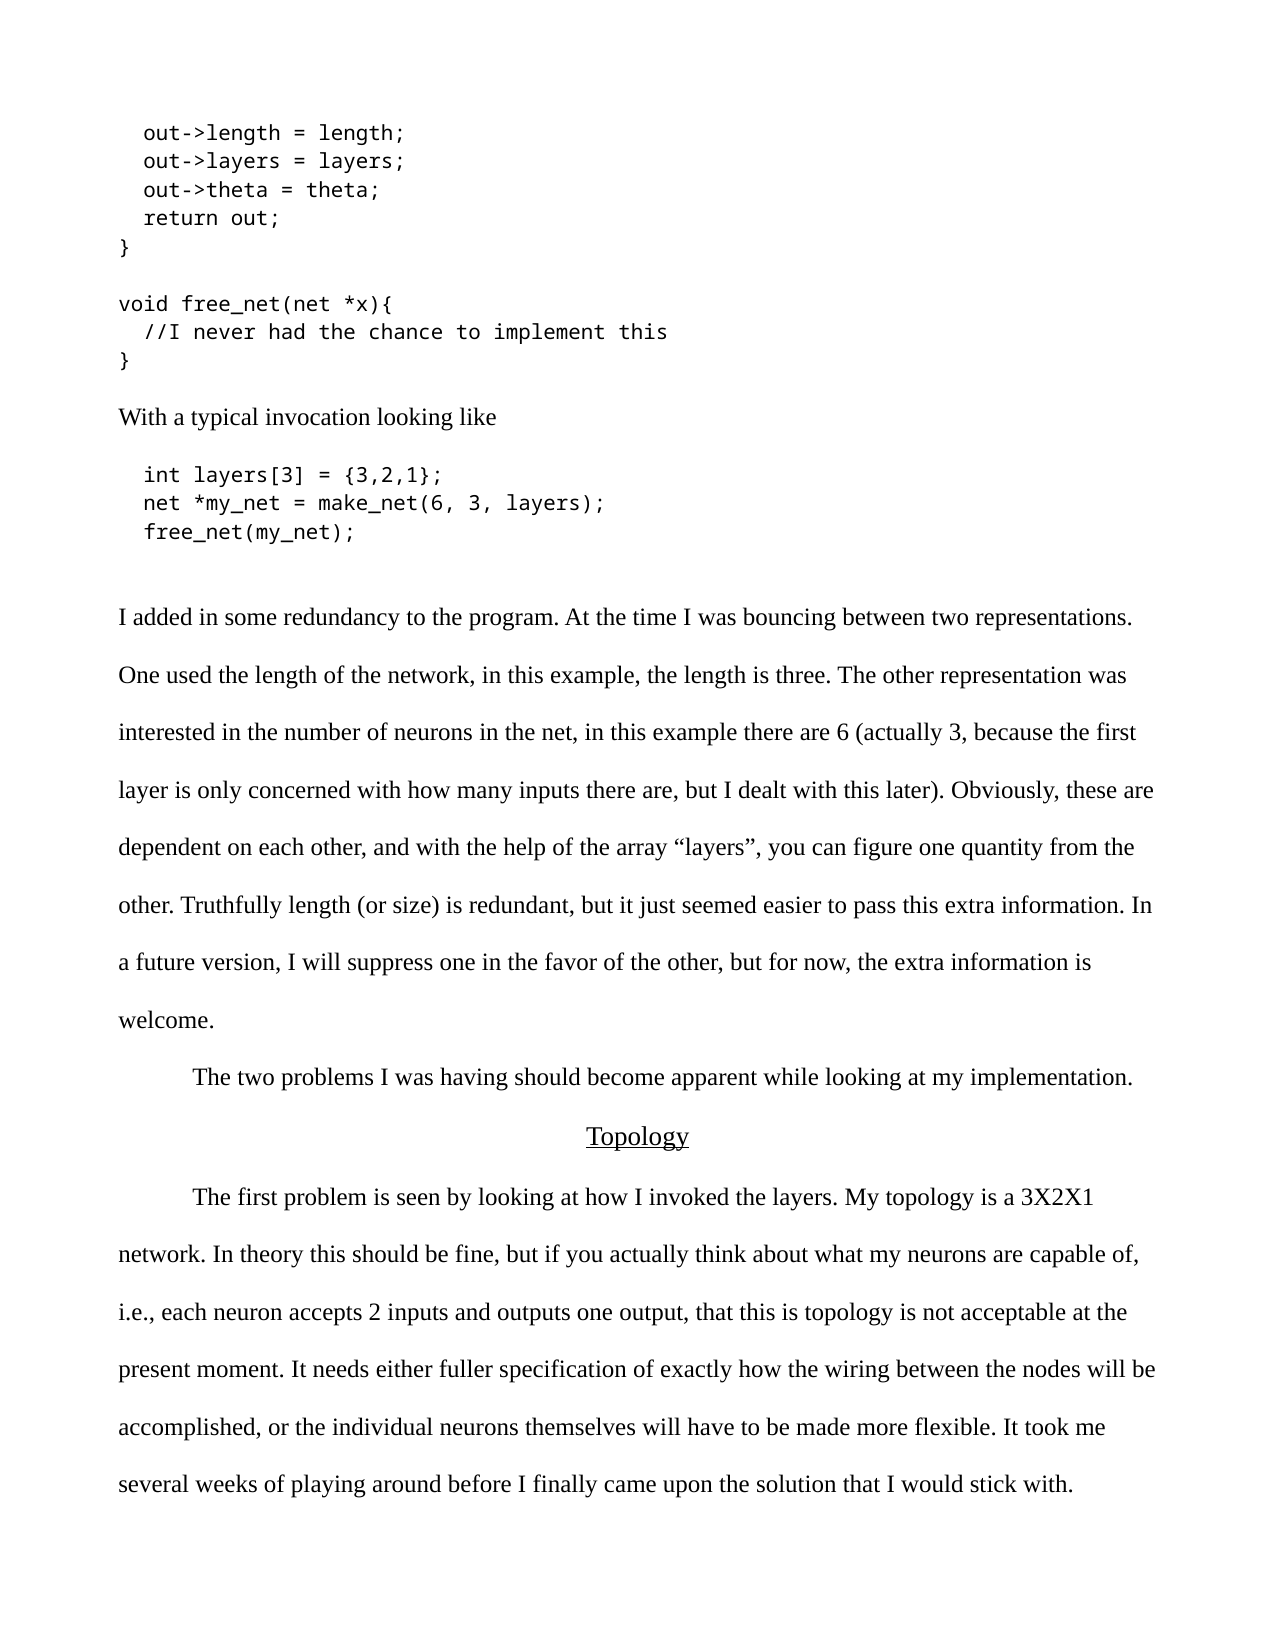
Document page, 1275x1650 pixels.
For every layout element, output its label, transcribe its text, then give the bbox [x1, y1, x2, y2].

text return out; [118, 203, 1157, 232]
text I added in some redundancy to the program. At the time I was bouncing between two representations. One used the length of the network, in this example, the length is three. The other representation was interested in the number of neurons in the net, in this example there are 6 (actually 3, because the first layer is only concerned with how many inputs there are, but I dealt with this later). Obviously, these are dependent on each other, and with the help of the array “layers”, you can figure one quantity from the other. Truthfully length (or size) is redundant, but it just seemed easier to pass this extra information. In a future version, I will suppress one in the favor of the other, but for now, the extra information is welcome. [118, 602, 1157, 1033]
text out->theta = theta; [118, 175, 1157, 203]
text } [118, 346, 1157, 374]
text out->length = length; [118, 118, 1157, 147]
text void free_net(net *x){ [118, 289, 1157, 317]
text net *my_net = make_net(6, 3, layers); [118, 488, 1157, 517]
text out->layers = layers; [118, 147, 1157, 175]
text The first problem is seen by looking at how I invoked the layers. My topology is a 3X2X1 network. In theory this should be fine, but if you actually think about what my neurons are capable of, i.e., each neuron accepts 2 inputs and outputs one output, that this is topology is not acceptable at the present moment. It needs either fuller specification of exactly how the wiring between the nodes will be accomplished, or the individual neurons themselves will have to be made more flexible. It took me several weeks of playing around before I finally came upon the solution that I would stick with. [118, 1182, 1157, 1498]
text Topology [118, 1120, 1157, 1151]
text With a typical invocation looking like [118, 402, 1157, 431]
text The two problems I was having should become apparent while looking at my implementation. [118, 1062, 1157, 1091]
text int layers[3] = {3,2,1}; [118, 460, 1157, 488]
text //I never had the chance to implement this [118, 317, 1157, 346]
text } [118, 232, 1157, 260]
text free_net(my_net); [118, 517, 1157, 545]
